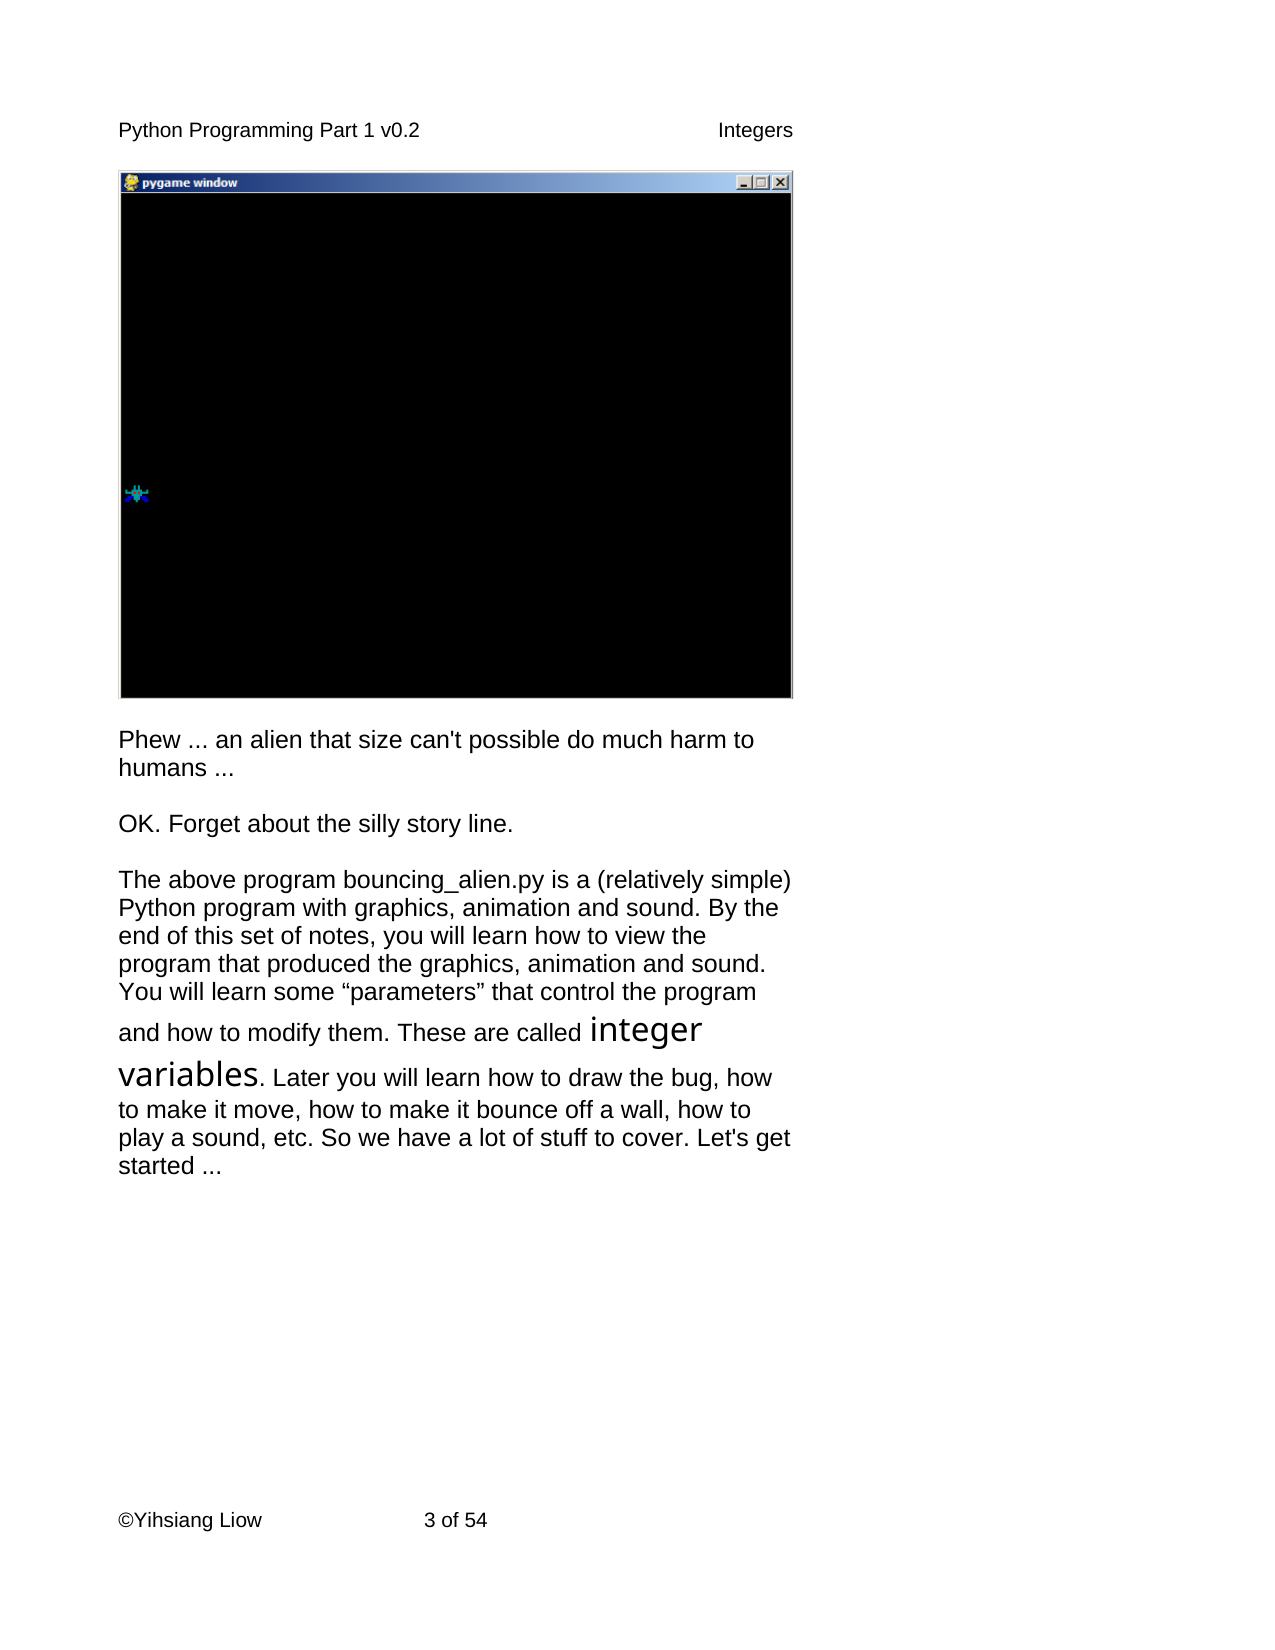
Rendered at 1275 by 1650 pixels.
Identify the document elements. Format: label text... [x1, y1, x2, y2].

text The above program bouncing_alien.py is a (relatively simple) Python program with graphics, animation and sound. By the end of this set of notes, you will learn how to view the program that produced the graphics, animation and sound. You will learn some “parameters” that control the program and how to modify them. These are called integer variables. Later you will learn how to draw the bug, how to make it move, how to make it bounce off a wall, how to play a sound, etc. So we have a lot of stuff to cover. Let's get started ... [118, 866, 793, 1180]
text OK. Forget about the silly story line. [118, 810, 793, 838]
text Phew ... an alien that size can't possible do much harm to humans ... [118, 726, 793, 782]
